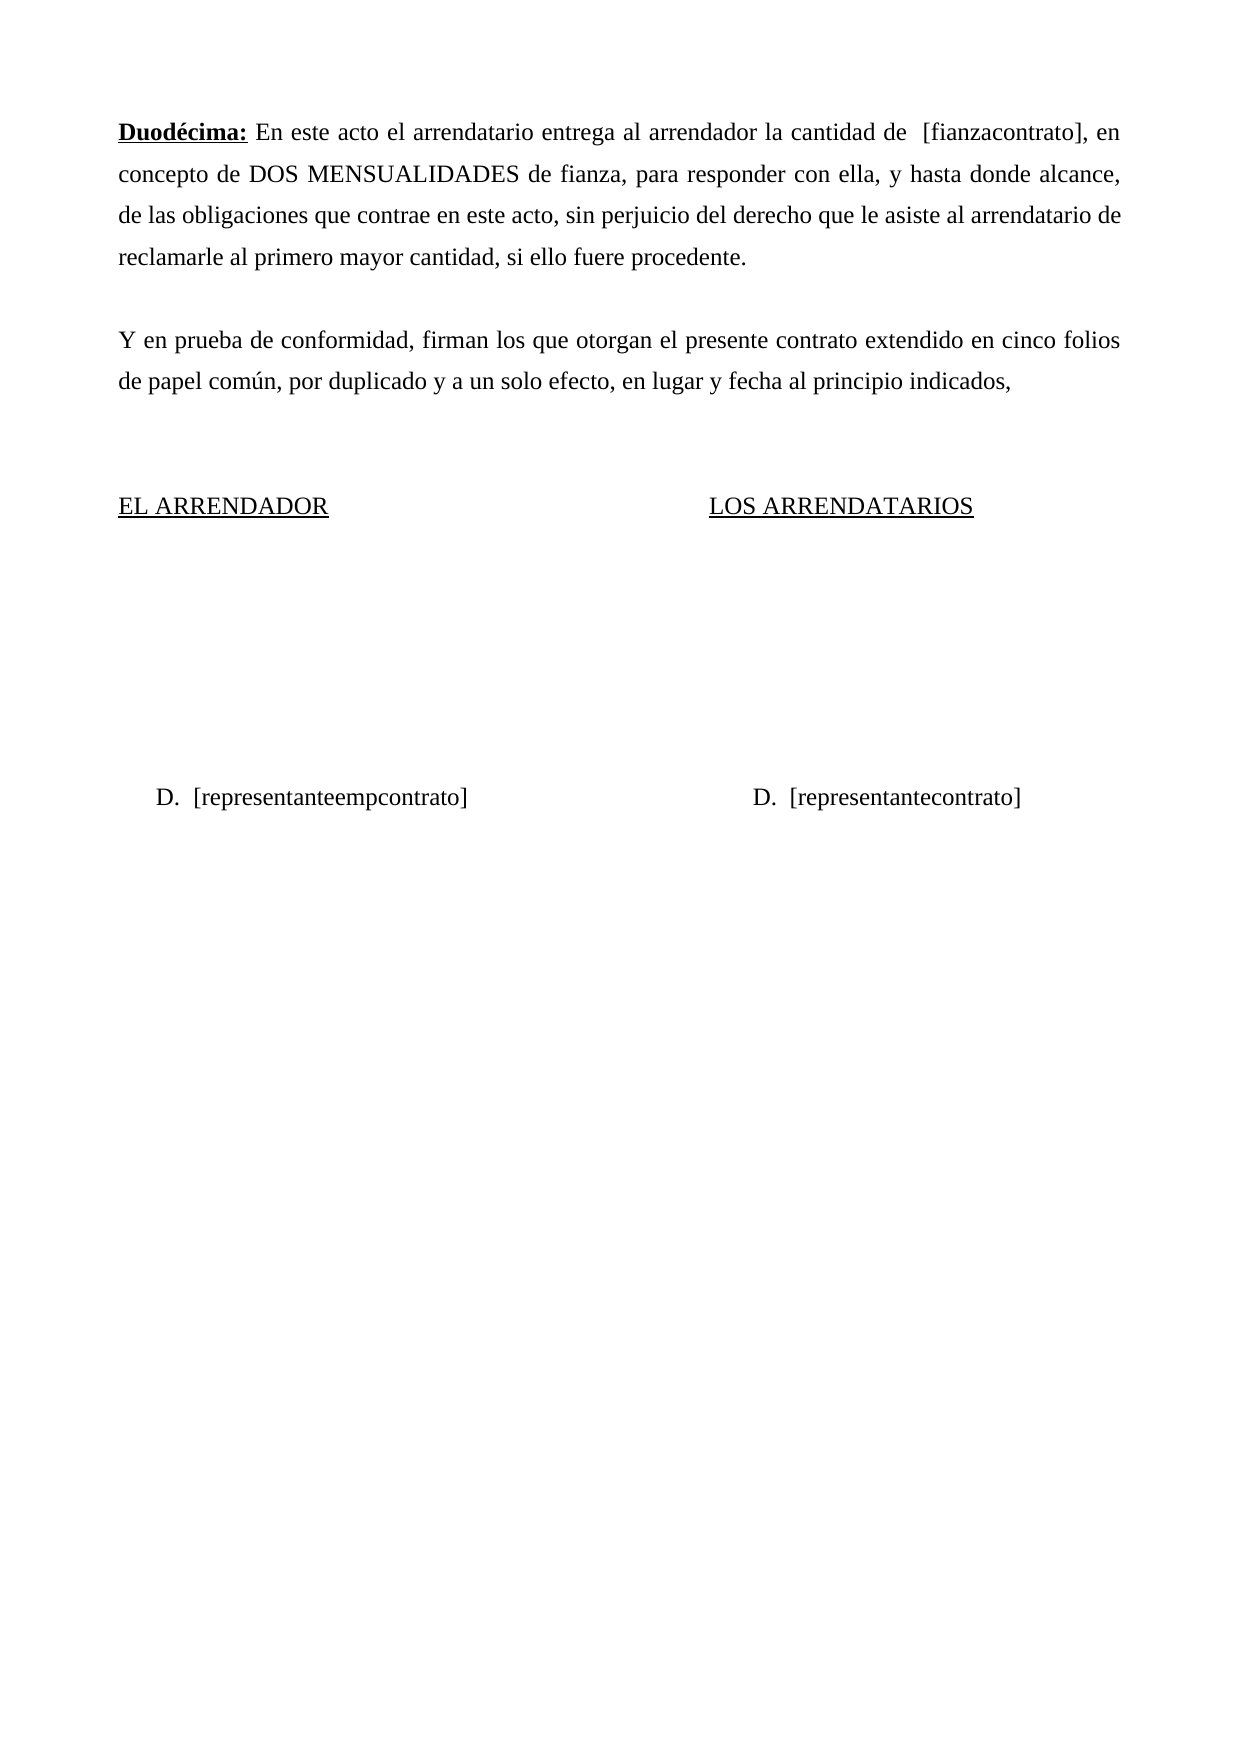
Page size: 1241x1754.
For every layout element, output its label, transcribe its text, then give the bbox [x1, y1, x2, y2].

text Y en prueba de conformidad, firman los que otorgan el presente contrato extendido en cinco folios de papel común, por duplicado y a un solo efecto, en lugar y fecha al principio indicados, [118, 326, 1122, 395]
text EL ARRENDADOR LOS ARRENDATARIOS [118, 492, 1122, 520]
text Duodécima: En este acto el arrendatario entrega al arrendador la cantidad de [fianzacontrato], en concepto de DOS MENSUALIDADES de fianza, para responder con ella, y hasta donde alcance, de las obligaciones que contrae en este acto, sin perjuicio del derecho que le asiste al arrendatario de reclamarle al primero mayor cantidad, si ello fuere procedente. [118, 118, 1122, 271]
list [representanteempcontrato] D. [representantecontrato] [156, 783, 1122, 811]
